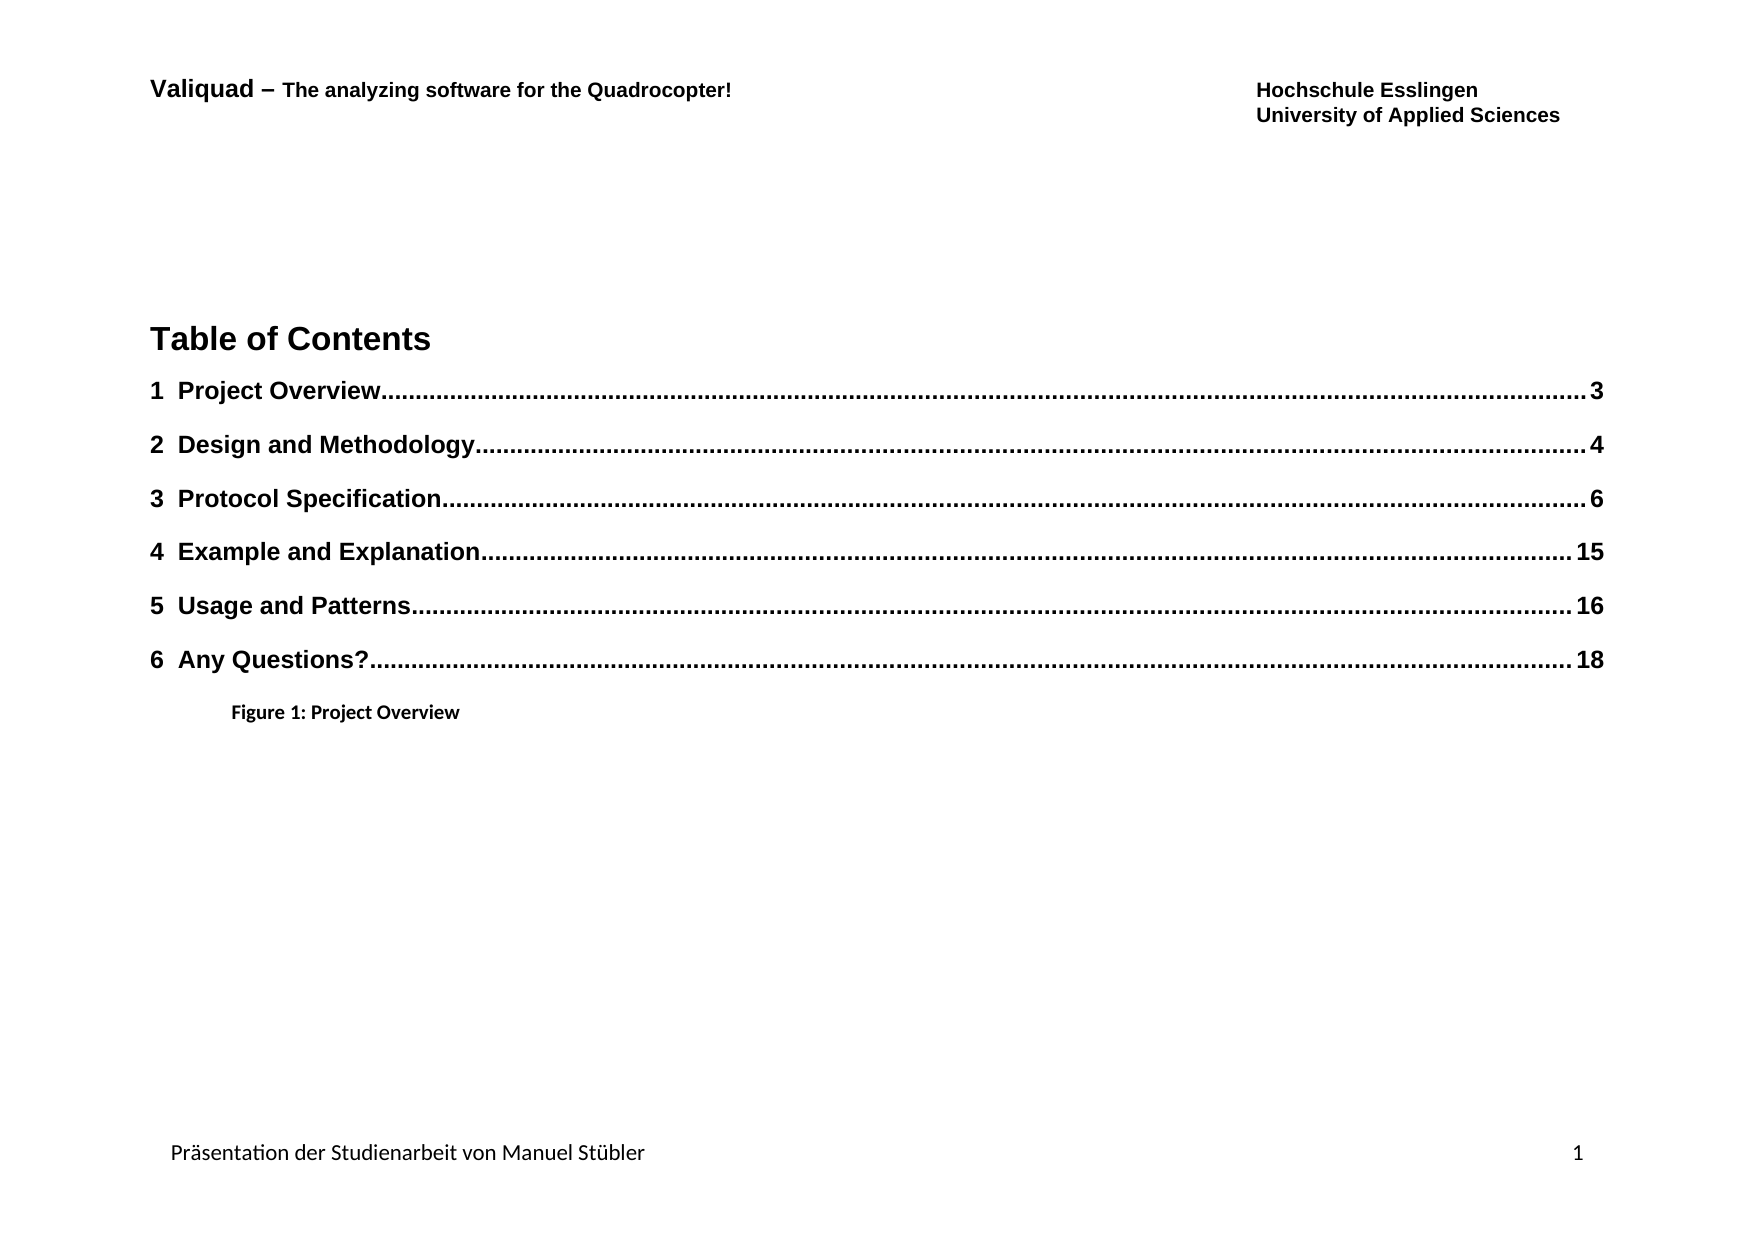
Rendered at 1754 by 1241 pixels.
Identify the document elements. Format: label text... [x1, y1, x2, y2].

text 1 Project Overview 3 [150, 376, 1604, 404]
text 6 Any Questions? 18 [150, 645, 1604, 674]
text 4 Example and Explanation 15 [150, 537, 1604, 566]
text 2 Design and Methodology 4 [150, 430, 1604, 458]
text 5 Usage and Patterns 16 [150, 591, 1604, 620]
text Figure 1: Project Overview [231, 699, 1511, 724]
subtitle Table of Contents [150, 319, 1604, 358]
text 3 Protocol Specification 6 [150, 483, 1604, 512]
